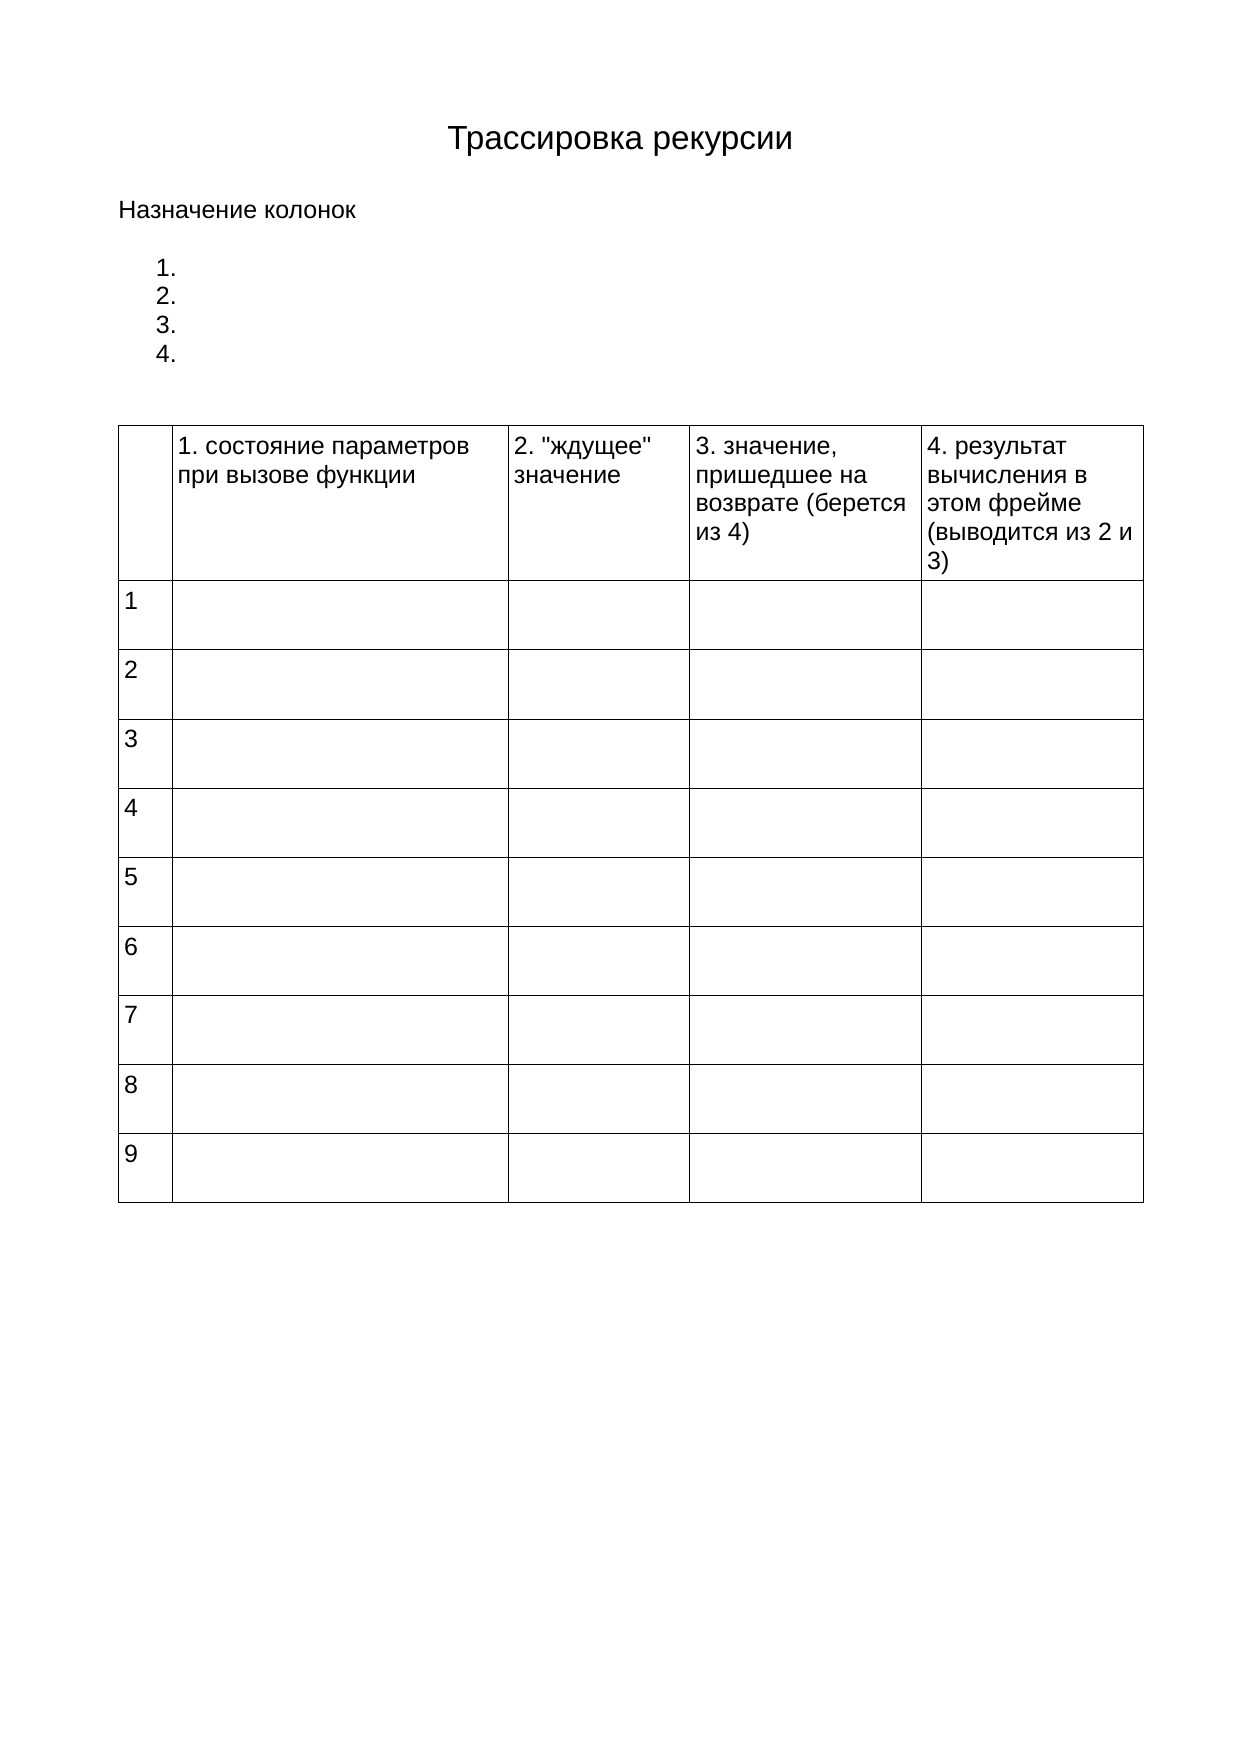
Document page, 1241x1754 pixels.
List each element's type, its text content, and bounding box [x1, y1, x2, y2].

table_cell [509, 1065, 689, 1133]
table_cell [173, 650, 508, 718]
text Назначение колонок [118, 195, 1122, 224]
table_cell [173, 1065, 508, 1133]
table_cell [690, 996, 921, 1064]
table_cell [173, 720, 508, 787]
table_cell 8 [119, 1065, 172, 1133]
table_cell [690, 650, 921, 718]
table_cell [509, 927, 689, 995]
table_cell [922, 720, 1143, 787]
table_cell [173, 858, 508, 926]
table_cell [922, 927, 1143, 995]
table_cell [922, 996, 1143, 1064]
table_cell [173, 581, 508, 649]
table_cell [509, 996, 689, 1064]
table_cell 9 [119, 1134, 172, 1202]
table_cell [509, 858, 689, 926]
table_cell [173, 1134, 508, 1202]
table_cell [509, 1134, 689, 1202]
table_cell [690, 927, 921, 995]
table_header 4. результат вычисления в этом фрейме (выводится из 2 и 3) [922, 426, 1143, 580]
table_cell [922, 581, 1143, 649]
table_cell 5 [119, 858, 172, 926]
table_cell [690, 789, 921, 857]
table_cell [922, 789, 1143, 857]
table_cell 1 [119, 581, 172, 649]
table_header 1. состояние параметров при вызове функции [173, 426, 508, 580]
table_cell [922, 858, 1143, 926]
table_cell 3 [119, 720, 172, 787]
table_cell [509, 581, 689, 649]
table_cell [509, 720, 689, 787]
table_cell [690, 858, 921, 926]
text Трассировка рекурсии [118, 118, 1122, 157]
table_cell [922, 1065, 1143, 1133]
table_header 3. значение, пришедшее на возврате (берется из 4) [690, 426, 921, 580]
table_cell 2 [119, 650, 172, 718]
table_cell [690, 581, 921, 649]
table_cell [690, 720, 921, 787]
table_cell [173, 927, 508, 995]
table_cell [509, 650, 689, 718]
table_cell [922, 650, 1143, 718]
table_cell [922, 1134, 1143, 1202]
table_cell [173, 996, 508, 1064]
table_header 2. "ждущее" значение [509, 426, 689, 580]
table_cell [173, 789, 508, 857]
table_cell 7 [119, 996, 172, 1064]
table_cell 6 [119, 927, 172, 995]
table_header [119, 426, 172, 580]
table_cell [690, 1065, 921, 1133]
table_cell 4 [119, 789, 172, 857]
table_cell [509, 789, 689, 857]
table_cell [690, 1134, 921, 1202]
